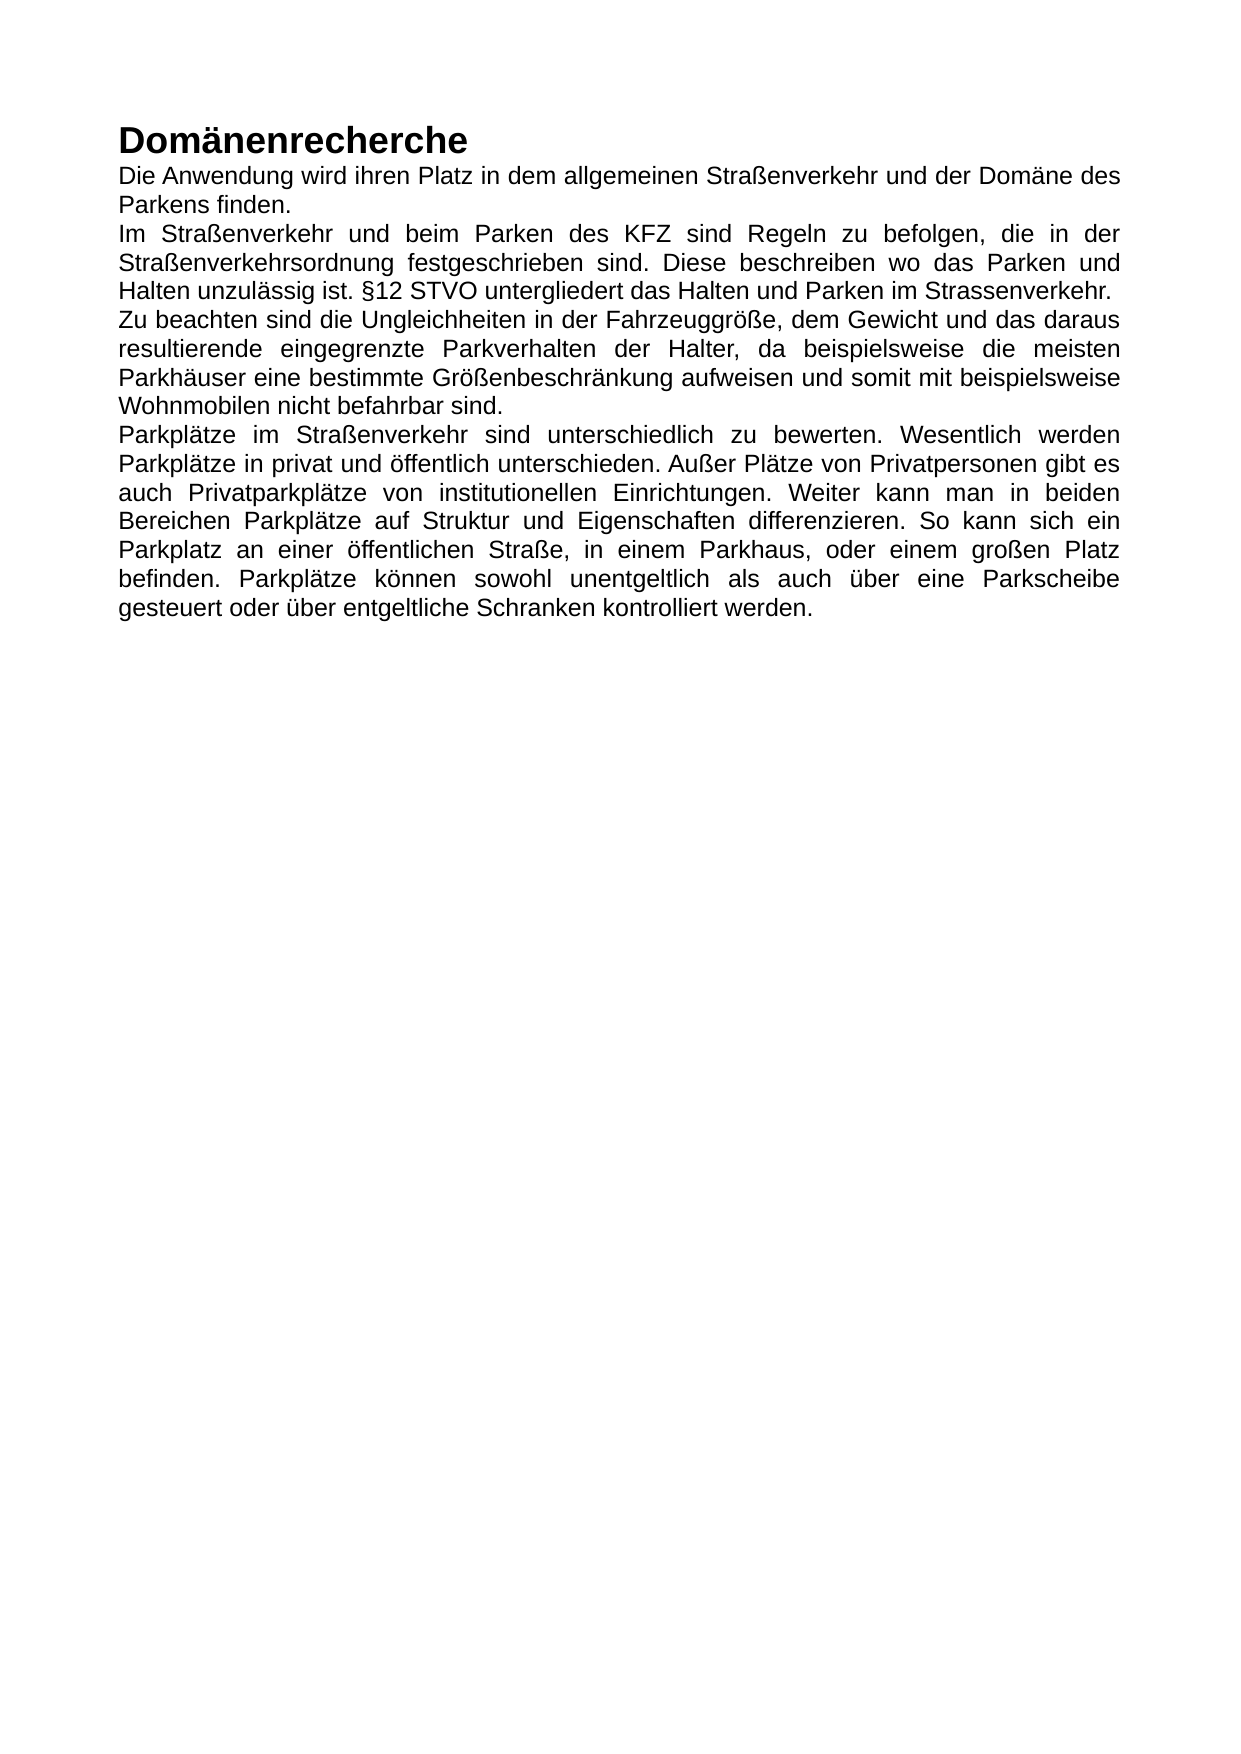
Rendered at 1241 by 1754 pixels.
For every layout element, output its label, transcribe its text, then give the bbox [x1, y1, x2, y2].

text Domänenrecherche [118, 118, 1122, 161]
text Die Anwendung wird ihren Platz in dem allgemeinen Straßenverkehr und der Domäne des Parkens finden. [118, 161, 1122, 219]
text Zu beachten sind die Ungleichheiten in der Fahrzeuggröße, dem Gewicht und das daraus resultierende eingegrenzte Parkverhalten der Halter, da beispielsweise die meisten Parkhäuser eine bestimmte Größenbeschränkung aufweisen und somit mit beispielsweise Wohnmobilen nicht befahrbar sind. [118, 305, 1122, 420]
text Parkplätze im Straßenverkehr sind unterschiedlich zu bewerten. Wesentlich werden Parkplätze in privat und öffentlich unterschieden. Außer Plätze von Privatpersonen gibt es auch Privatparkplätze von institutionellen Einrichtungen. Weiter kann man in beiden Bereichen Parkplätze auf Struktur und Eigenschaften differenzieren. So kann sich ein Parkplatz an einer öffentlichen Straße, in einem Parkhaus, oder einem großen Platz befinden. Parkplätze können sowohl unentgeltlich als auch über eine Parkscheibe gesteuert oder über entgeltliche Schranken kontrolliert werden. [118, 420, 1122, 621]
text Im Straßenverkehr und beim Parken des KFZ sind Regeln zu befolgen, die in der Straßenverkehrsordnung festgeschrieben sind. Diese beschreiben wo das Parken und Halten unzulässig ist. §12 STVO untergliedert das Halten und Parken im Strassenverkehr. [118, 219, 1122, 305]
